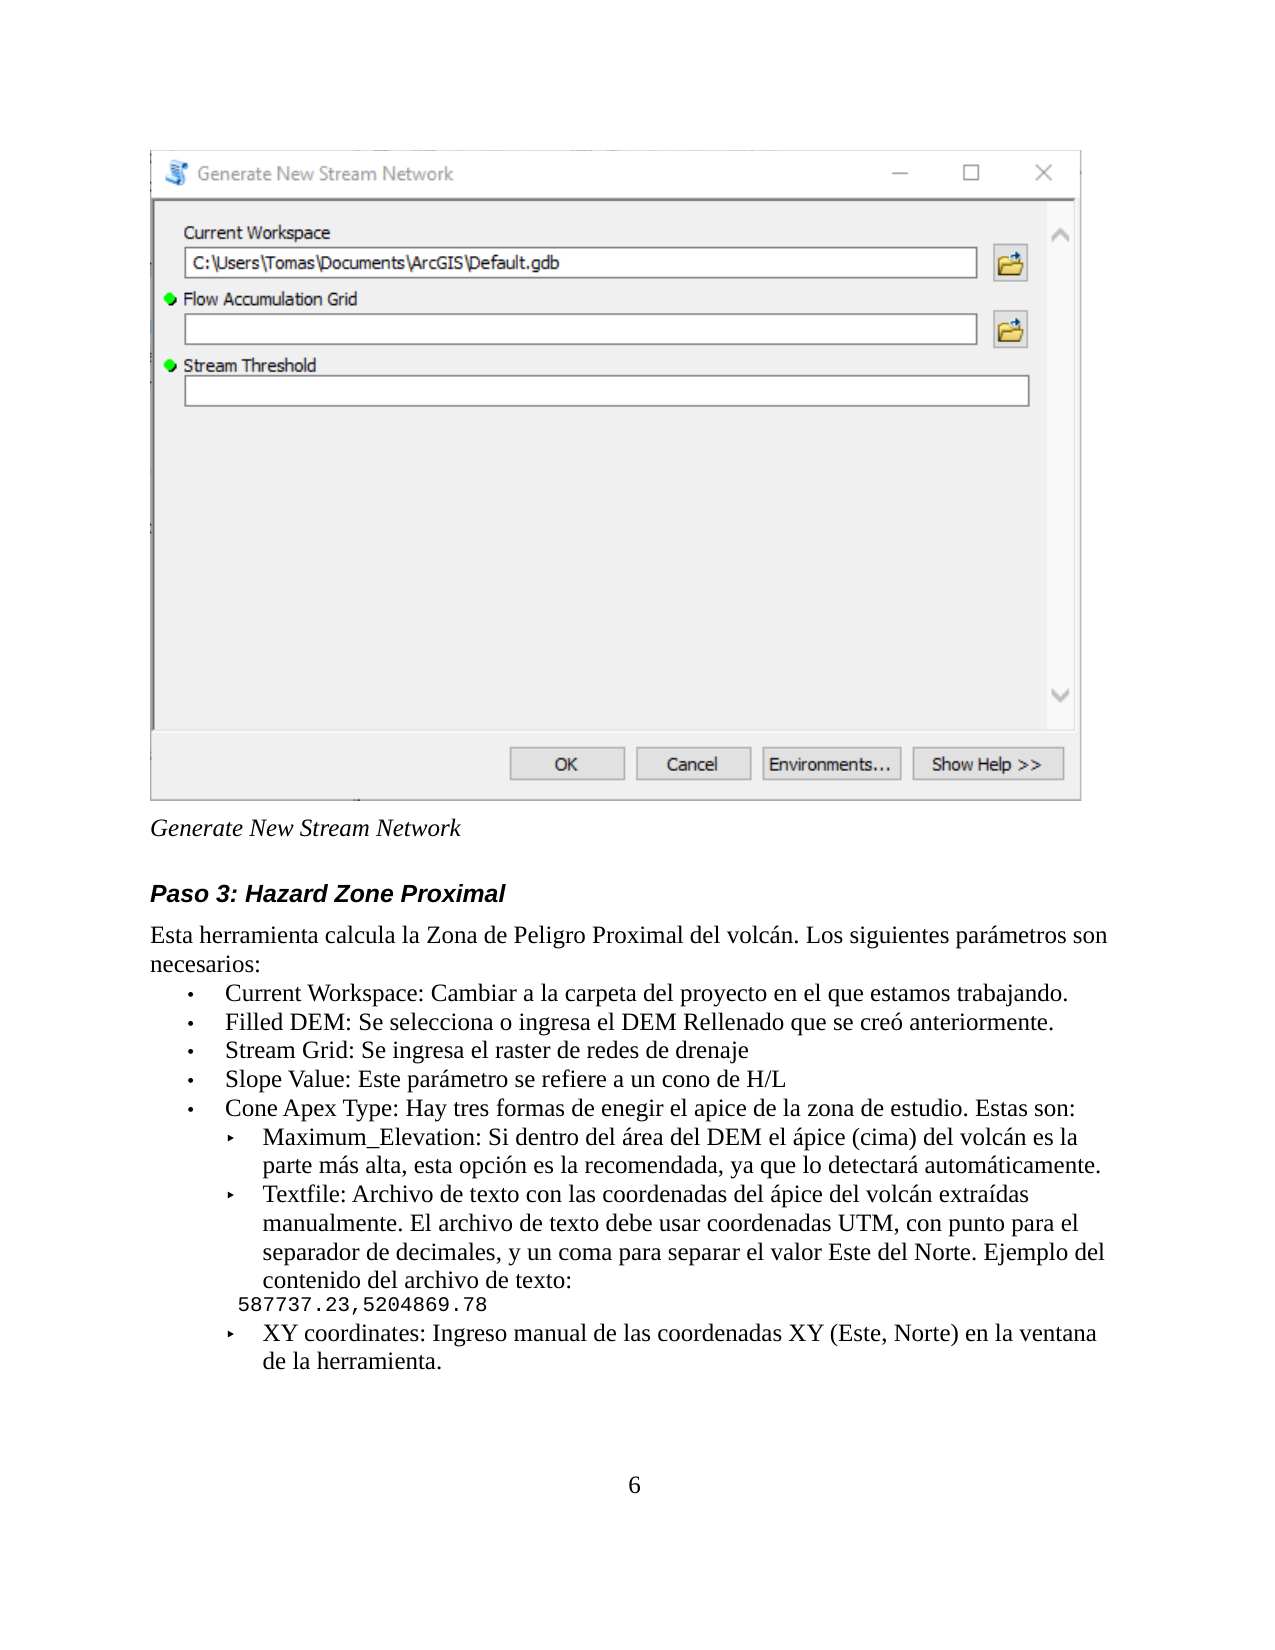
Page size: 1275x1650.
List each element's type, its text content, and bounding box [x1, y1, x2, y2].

list Textfile: Archivo de texto con las coordenadas del ápice del volcán extraídas manualmente. El archivo de texto debe usar coordenadas UTM, con punto para el separador de decimales, y un coma para separar el valor Este del Norte. Ejemplo del contenido del archivo de texto: [225, 1179, 1125, 1294]
text Generate New Stream Network [150, 813, 1125, 842]
list Cone Apex Type: Hay tres formas de enegir el apice de la zona de estudio. Estas son: [187, 1093, 1125, 1122]
list 587737.23,5204869.78 [187, 1294, 1125, 1318]
text Esta herramienta calcula la Zona de Peligro Proximal del volcán. Los siguientes parámetros son necesarios: [150, 920, 1125, 978]
picture [150, 150, 1082, 801]
list Filled DEM: Se selecciona o ingresa el DEM Rellenado que se creó anteriormente. [187, 1007, 1125, 1035]
list Slope Value: Este parámetro se refiere a un cono de H/L [187, 1064, 1125, 1093]
list XY coordinates: Ingreso manual de las coordenadas XY (Este, Norte) en la ventana de la herramienta. [225, 1318, 1125, 1375]
list Maximum_Elevation: Si dentro del área del DEM el ápice (cima) del volcán es la parte más alta, esta opción es la recomendada, ya que lo detectará automáticamente. [225, 1122, 1125, 1179]
list Stream Grid: Se ingresa el raster de redes de drenaje [187, 1035, 1125, 1064]
subtitle Paso 3: Hazard Zone Proximal [150, 879, 1125, 908]
list Current Workspace: Cambiar a la carpeta del proyecto en el que estamos trabajando. [187, 978, 1125, 1007]
